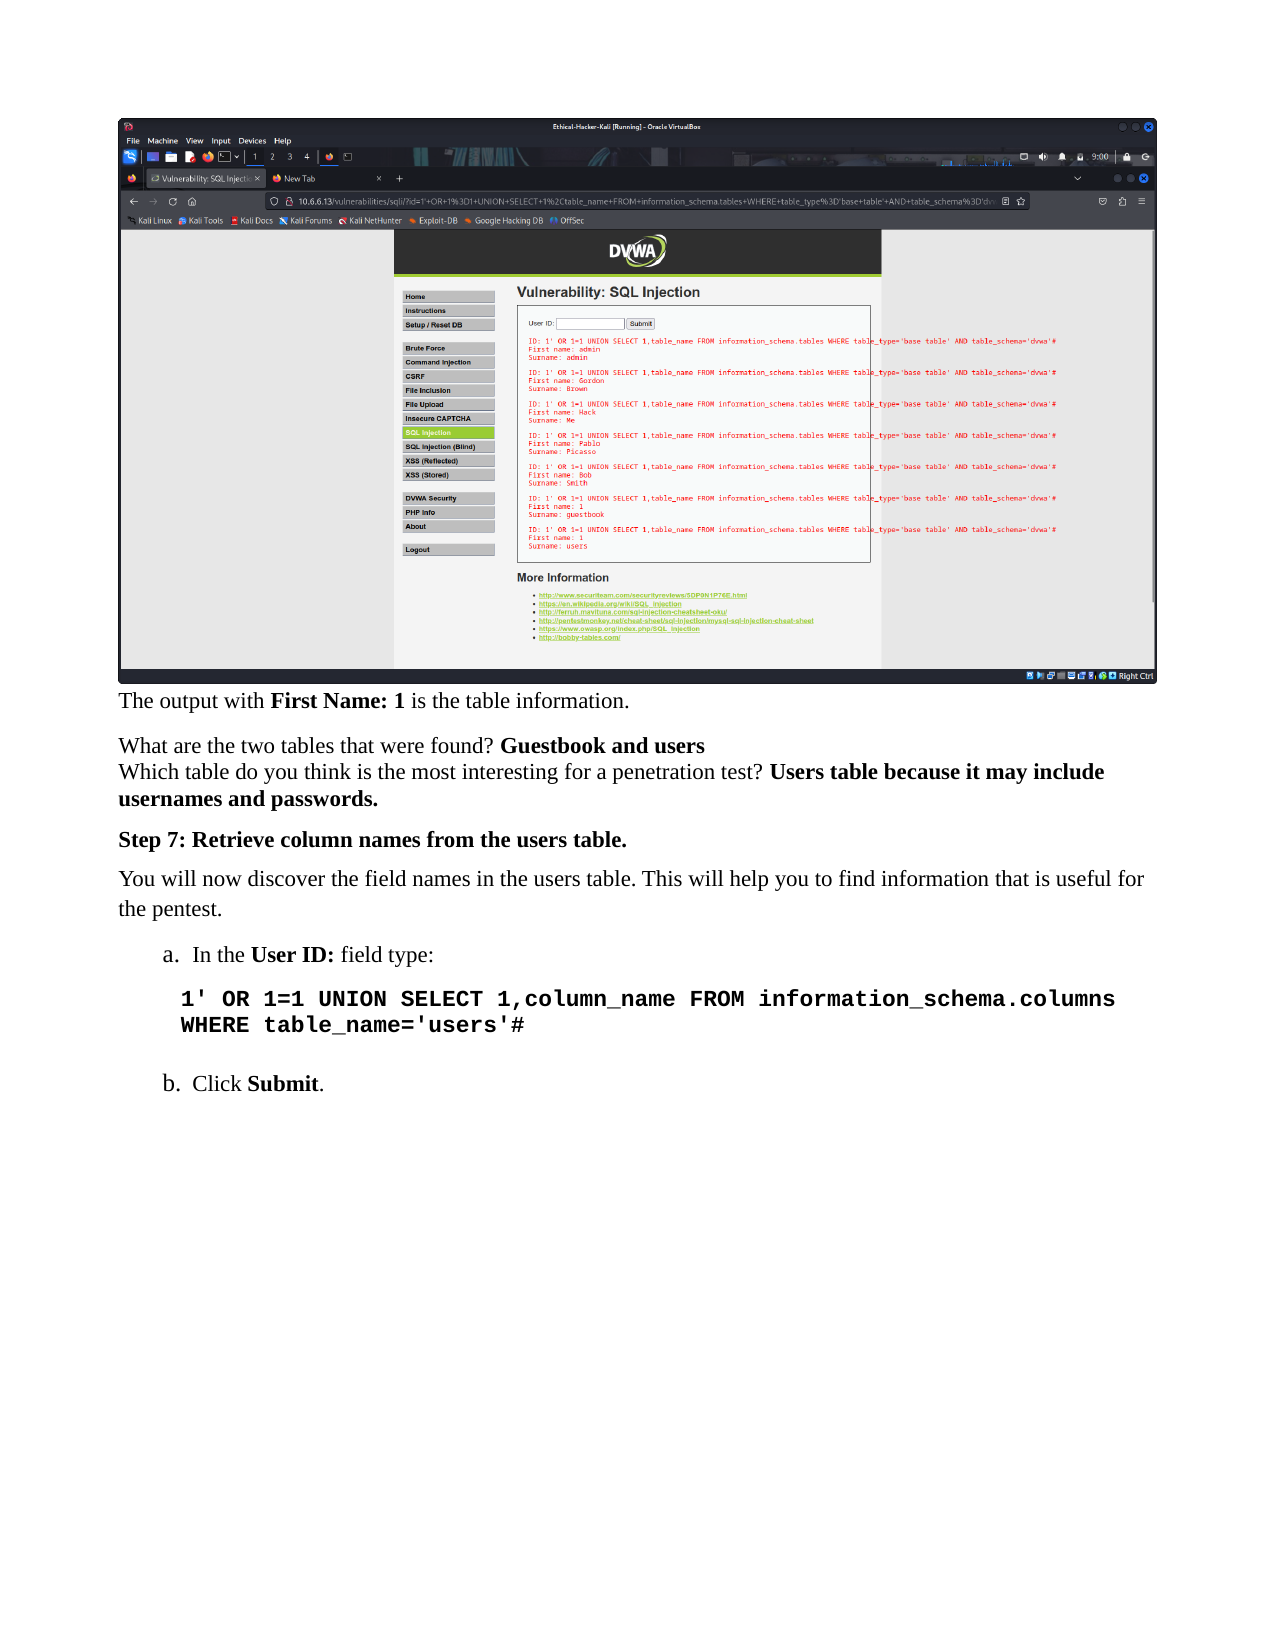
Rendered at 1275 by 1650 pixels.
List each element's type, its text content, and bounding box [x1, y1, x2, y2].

text Which table do you think is the most interesting for a penetration test? Users table because it may include usernames and passwords. [118, 758, 1157, 811]
text The output with First Name: 1 is the table information. [118, 684, 1157, 714]
list In the User ID: field type: [162, 939, 1157, 968]
text 1' OR 1=1 UNION SELECT 1,column_name FROM information_schema.columns WHERE table_name='users'# [181, 987, 1157, 1039]
subtitle Step 7: Retrieve column names from the users table. [118, 826, 1157, 852]
picture [118, 118, 1157, 684]
text What are the two tables that were found? Guestbook and users [118, 732, 1157, 758]
list Click Submit. [162, 1068, 1157, 1097]
text You will now discover the field names in the users table. This will help you to find information that is useful for the pentest. [118, 864, 1157, 921]
